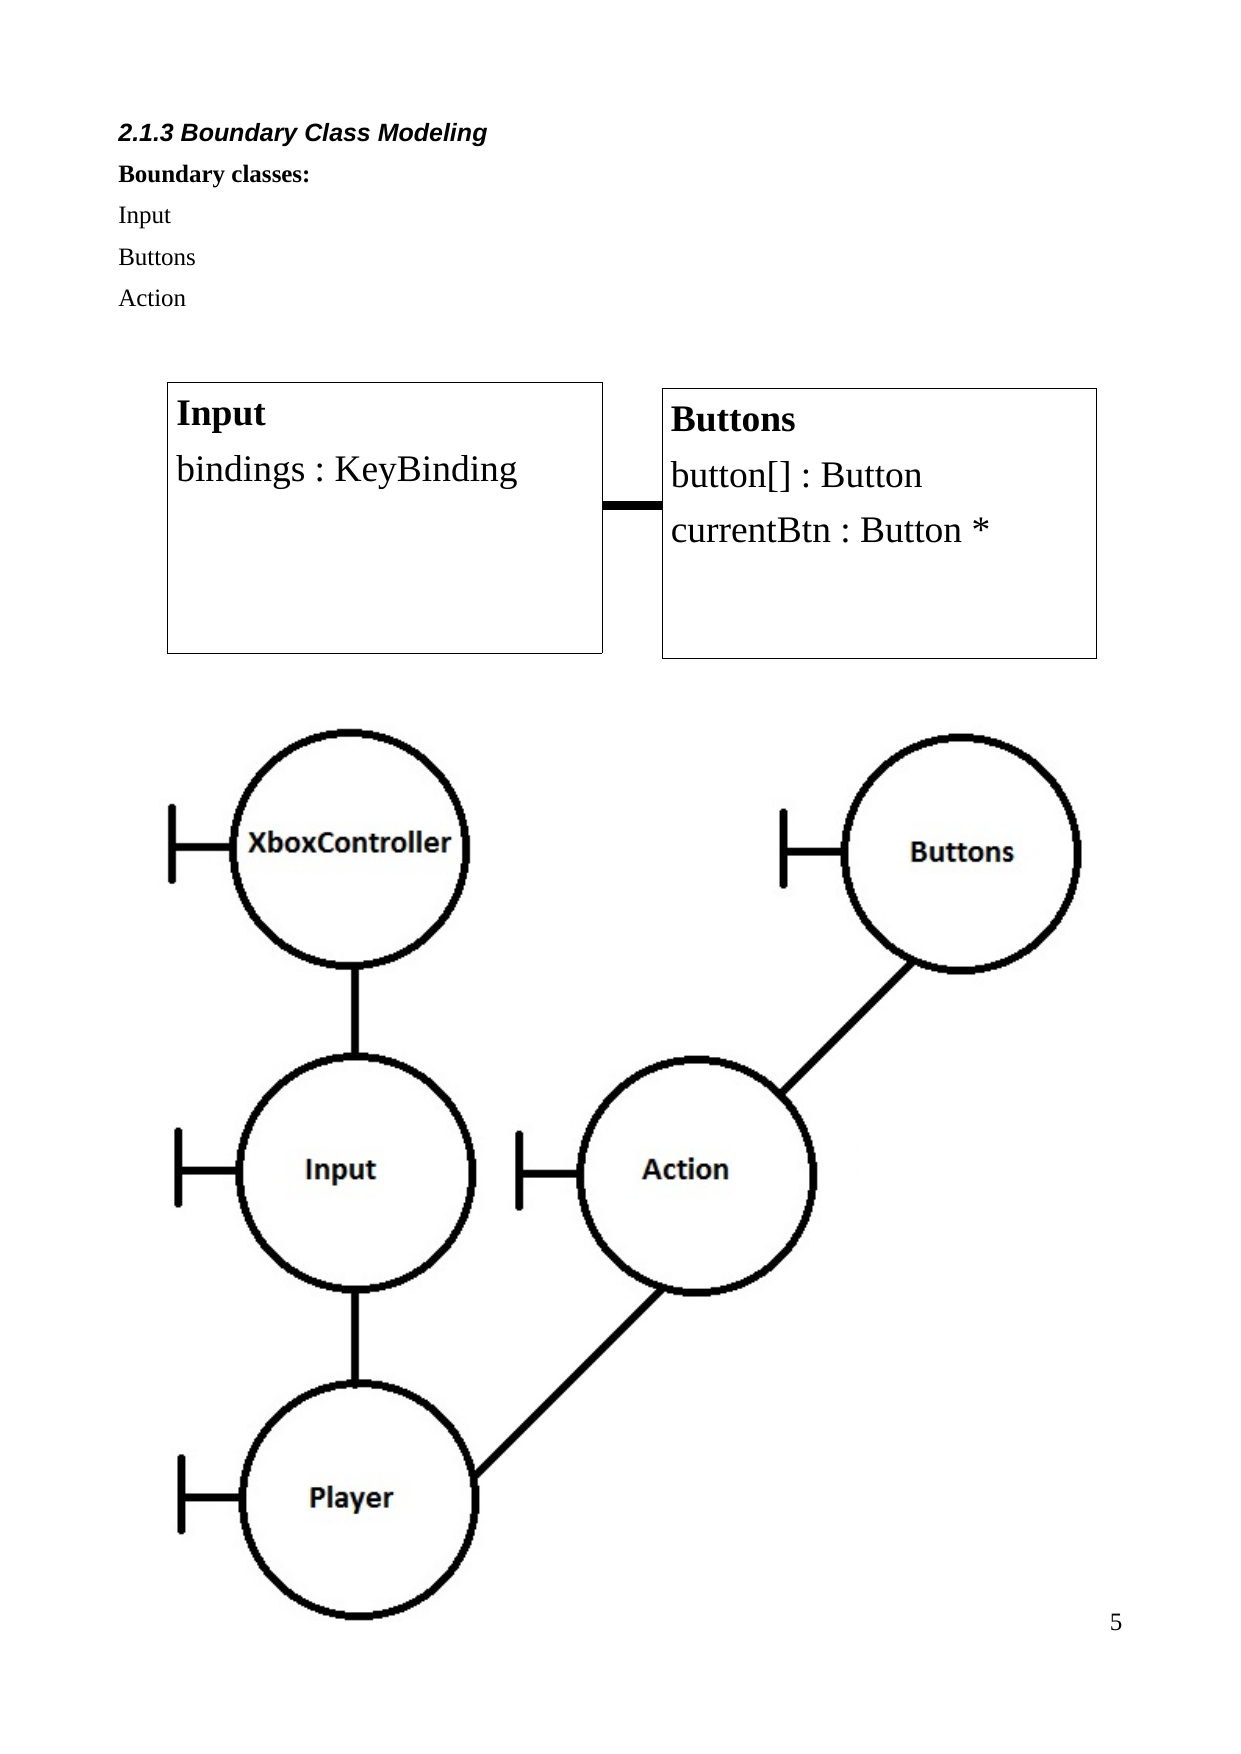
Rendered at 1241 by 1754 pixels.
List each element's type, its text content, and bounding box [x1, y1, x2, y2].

text Input [118, 201, 1122, 229]
text Boundary classes: [118, 159, 1122, 188]
text currentBtn : Button * [671, 508, 1088, 551]
text Buttons [671, 396, 1088, 439]
text Input [176, 391, 593, 434]
subtitle 2.1.3 Boundary Class Modeling [118, 118, 1122, 147]
picture [134, 723, 1088, 1622]
text Action [118, 283, 1122, 312]
text Buttons [118, 242, 1122, 271]
text button[] : Button [671, 452, 1088, 495]
text bindings : KeyBinding [176, 446, 593, 489]
